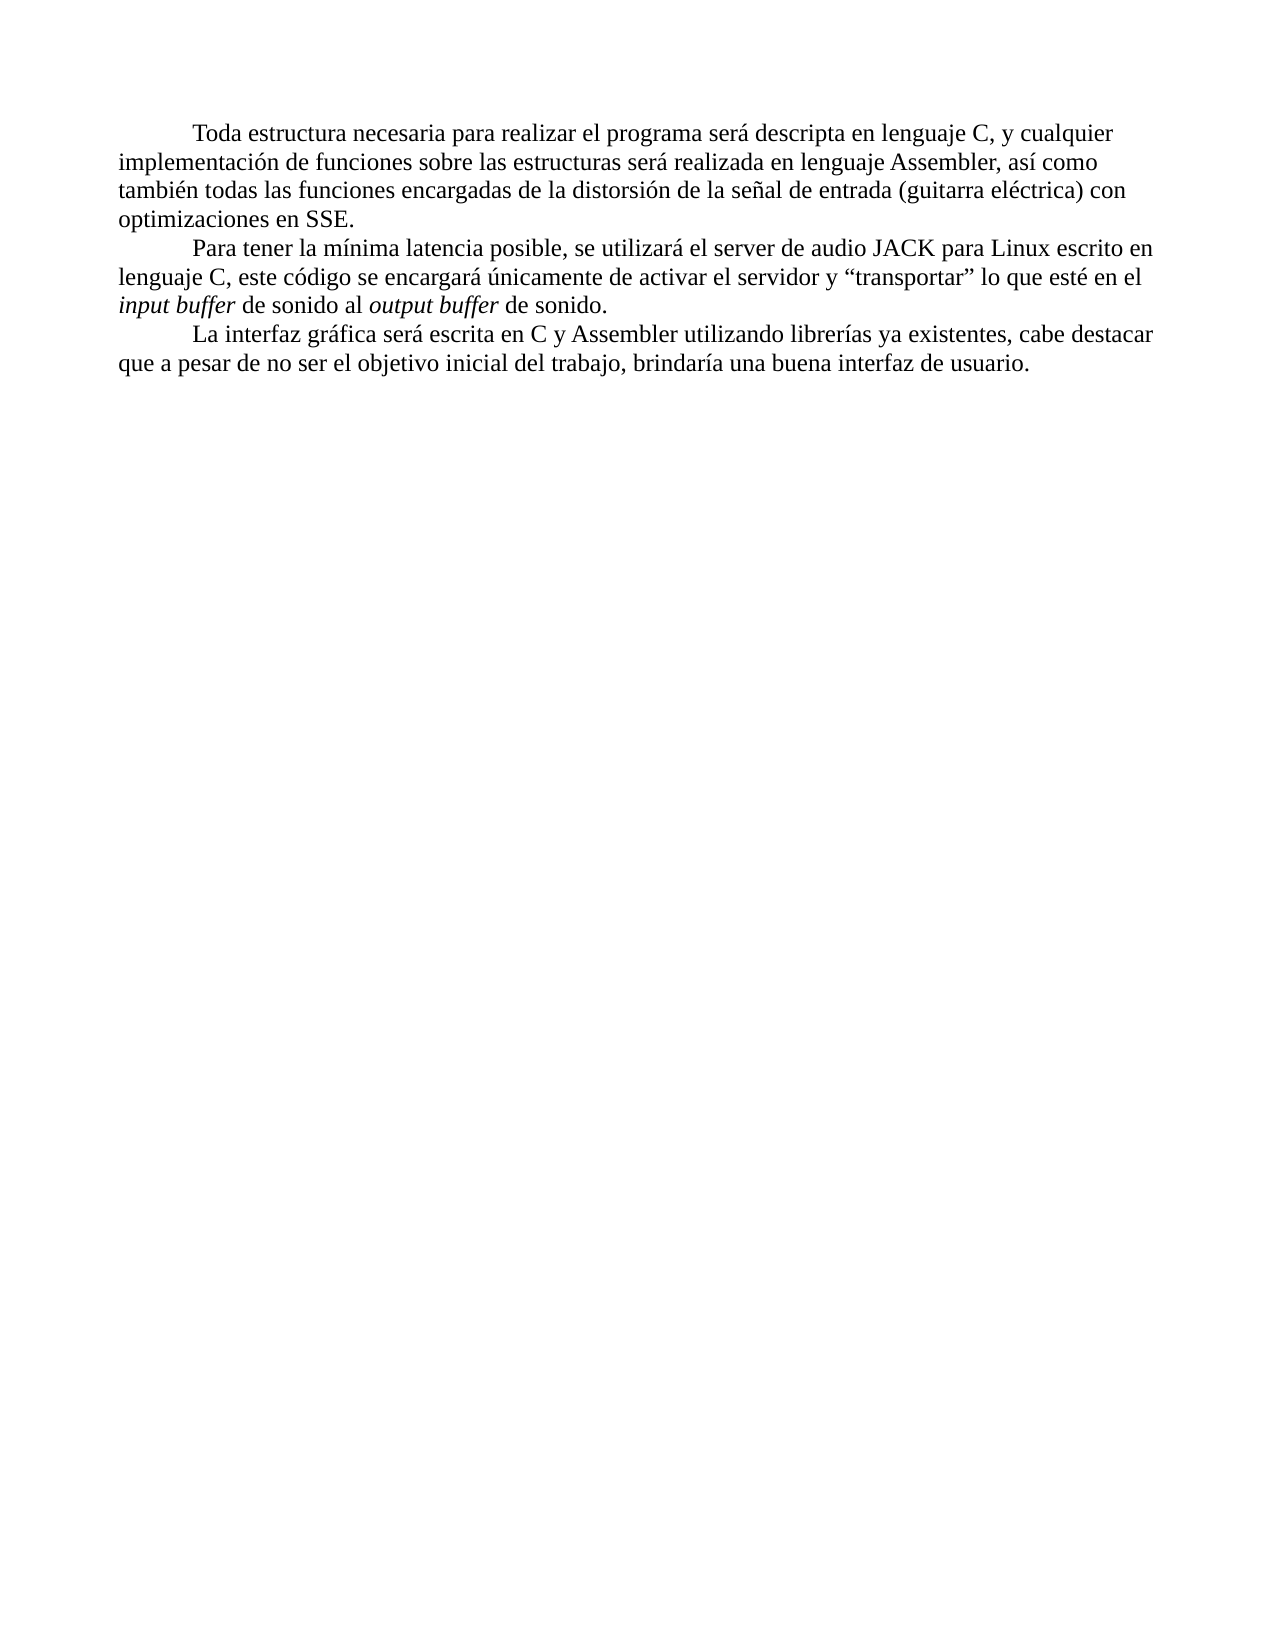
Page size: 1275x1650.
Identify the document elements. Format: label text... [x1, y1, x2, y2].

text La interfaz gráfica será escrita en C y Assembler utilizando librerías ya existentes, cabe destacar que a pesar de no ser el objetivo inicial del trabajo, brindaría una buena interfaz de usuario. [118, 319, 1157, 377]
text Toda estructura necesaria para realizar el programa será descripta en lenguaje C, y cualquier implementación de funciones sobre las estructuras será realizada en lenguaje Assembler, así como también todas las funciones encargadas de la distorsión de la señal de entrada (guitarra eléctrica) con optimizaciones en SSE. [118, 118, 1157, 233]
text Para tener la mínima latencia posible, se utilizará el server de audio JACK para Linux escrito en lenguaje C, este código se encargará únicamente de activar el servidor y “transportar” lo que esté en el input buffer de sonido al output buffer de sonido. [118, 233, 1157, 319]
